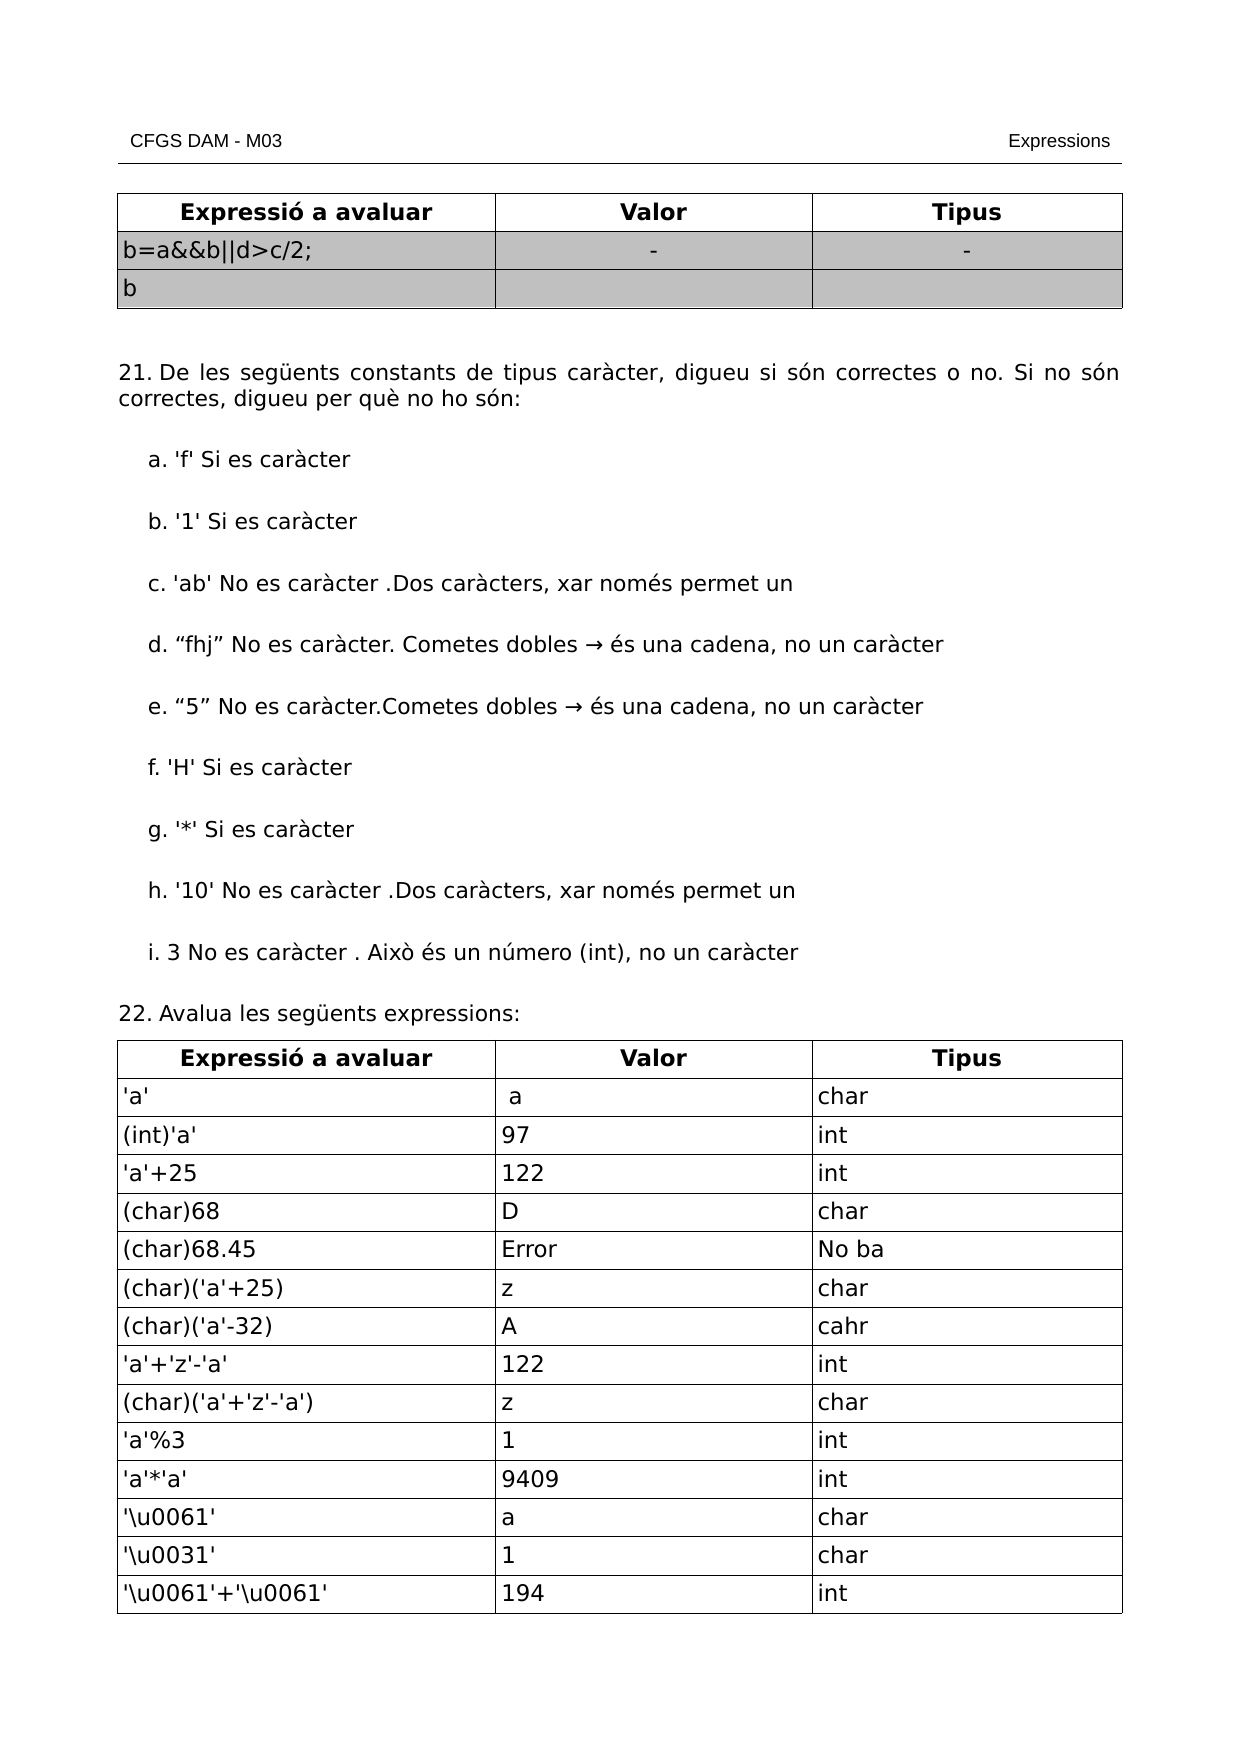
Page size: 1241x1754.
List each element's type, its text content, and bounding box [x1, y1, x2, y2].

table_cell b=a&&b||d>c/2; [118, 232, 495, 269]
table_cell D [496, 1194, 812, 1231]
table_cell a [496, 1079, 812, 1116]
table_cell cahr [813, 1308, 1122, 1345]
table_cell int [813, 1423, 1122, 1460]
table_cell 'a'+'z'-'a' [118, 1346, 495, 1383]
list 'f' Si es caràcter [118, 447, 1122, 473]
table_cell [813, 270, 1122, 307]
table_cell 'a' [118, 1079, 495, 1116]
table_cell 9409 [496, 1461, 812, 1498]
table_cell - [496, 232, 812, 269]
table_cell int [813, 1346, 1122, 1383]
table_cell (char)68.45 [118, 1232, 495, 1269]
table_cell char [813, 1499, 1122, 1536]
table_cell (char)('a'+25) [118, 1270, 495, 1307]
list “5” No es caràcter.Cometes dobles → és una cadena, no un caràcter [118, 694, 1122, 719]
table_cell (char)('a'+'z'-'a') [118, 1385, 495, 1422]
table_cell (char)('a'-32) [118, 1308, 495, 1345]
table_cell 'a'*'a' [118, 1461, 495, 1498]
table_cell '\u0061'+'\u0061' [118, 1576, 495, 1613]
table_header Tipus [813, 1041, 1122, 1078]
table_cell 'a'%3 [118, 1423, 495, 1460]
table_cell char [813, 1079, 1122, 1116]
list '10' No es caràcter .Dos caràcters, xar només permet un [118, 878, 1122, 904]
table_cell char [813, 1385, 1122, 1422]
table_cell (char)68 [118, 1194, 495, 1231]
table_cell char [813, 1194, 1122, 1231]
list “fhj” No es caràcter. Cometes dobles → és una cadena, no un caràcter [118, 632, 1122, 658]
table_cell - [813, 232, 1122, 269]
table_cell 122 [496, 1155, 812, 1192]
table_cell No ba [813, 1232, 1122, 1269]
table_cell int [813, 1117, 1122, 1154]
table_cell a [496, 1499, 812, 1536]
list '*' Si es caràcter [118, 817, 1122, 842]
list 'H' Si es caràcter [118, 755, 1122, 781]
table_cell A [496, 1308, 812, 1345]
table_header Expressió a avaluar [118, 194, 495, 231]
table_cell int [813, 1155, 1122, 1192]
table_cell char [813, 1537, 1122, 1575]
table_cell z [496, 1270, 812, 1307]
table_header Expressió a avaluar [118, 1041, 495, 1078]
table_cell 194 [496, 1576, 812, 1613]
table_cell [496, 270, 812, 307]
table_cell Error [496, 1232, 812, 1269]
table_cell 1 [496, 1537, 812, 1575]
table_cell int [813, 1461, 1122, 1498]
list Avalua les següents expressions: [118, 1002, 1122, 1027]
table_cell '\u0061' [118, 1499, 495, 1536]
table_cell '\u0031' [118, 1537, 495, 1575]
table_cell 'a'+25 [118, 1155, 495, 1192]
table_cell int [813, 1576, 1122, 1613]
table_cell 122 [496, 1346, 812, 1383]
table_cell (int)'a' [118, 1117, 495, 1154]
table_cell char [813, 1270, 1122, 1307]
list De les següents constants de tipus caràcter, digueu si són correctes o no. Si no són correctes, digueu per què no ho són: [118, 360, 1122, 411]
table_cell b [118, 270, 495, 307]
list 3 No es caràcter . Això és un número (int), no un caràcter [118, 940, 1122, 966]
table_header Tipus [813, 194, 1122, 231]
table_header Valor [496, 194, 812, 231]
list 'ab' No es caràcter .Dos caràcters, xar només permet un [118, 571, 1122, 596]
table_cell 97 [496, 1117, 812, 1154]
table_cell z [496, 1385, 812, 1422]
table_cell 1 [496, 1423, 812, 1460]
list '1' Si es caràcter [118, 509, 1122, 534]
table_header Valor [496, 1041, 812, 1078]
